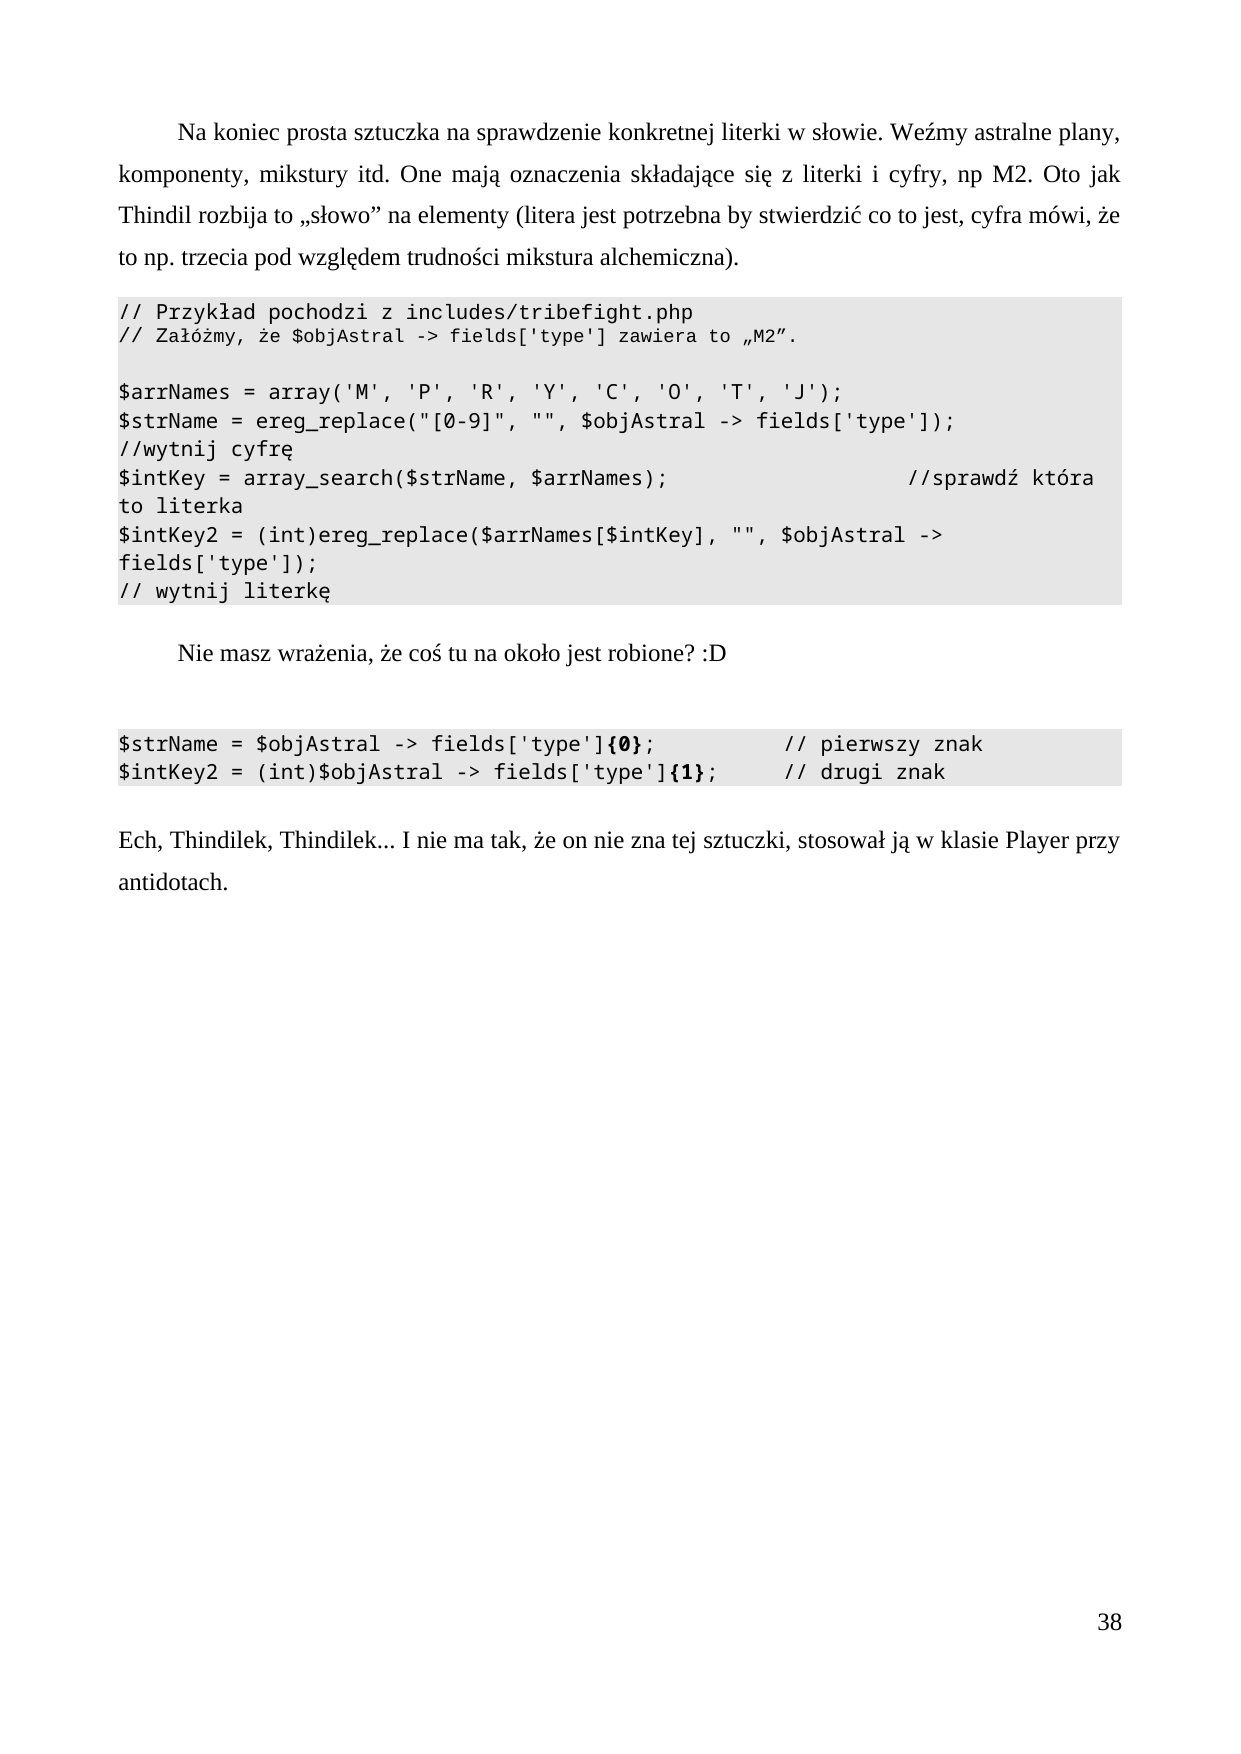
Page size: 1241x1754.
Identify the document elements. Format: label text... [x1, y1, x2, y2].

text $intKey = array_search($strName, $arrNames); //sprawdź która to literka [118, 463, 1122, 520]
text // Przykład pochodzi z includes/tribefight.php [118, 297, 1122, 325]
text $strName = ereg_replace("[0-9]", "", $objAstral -> fields['type']); //wytnij cyfrę [118, 406, 1122, 463]
text Nie masz wrażenia, że coś tu na około jest robione? :D [118, 639, 1122, 666]
text $intKey2 = (int)$objAstral -> fields['type']{1}; // drugi znak [118, 757, 1122, 786]
text $intKey2 = (int)ereg_replace($arrNames[$intKey], "", $objAstral -> fields['type']); [118, 520, 1122, 577]
text Ech, Thindilek, Thindilek... I nie ma tak, że on nie zna tej sztuczki, stosował ją w klasie Player przy antidotach. [118, 826, 1122, 895]
text // wytnij literkę [118, 577, 1122, 605]
text $arrNames = array('M', 'P', 'R', 'Y', 'C', 'O', 'T', 'J'); [118, 377, 1122, 406]
text Na koniec prosta sztuczka na sprawdzenie konkretnej literki w słowie. Weźmy astralne plany, komponenty, mikstury itd. One mają oznaczenia składające się z literki i cyfry, np M2. Oto jak Thindil rozbija to „słowo” na elementy (litera jest potrzebna by stwierdzić co to jest, cyfra mówi, że to np. trzecia pod względem trudności mikstura alchemiczna). [118, 118, 1122, 271]
text // Załóżmy, że $objAstral -> fields['type'] zawiera to „M2”. [118, 325, 1122, 349]
text $strName = $objAstral -> fields['type']{0}; // pierwszy znak [118, 729, 1122, 757]
